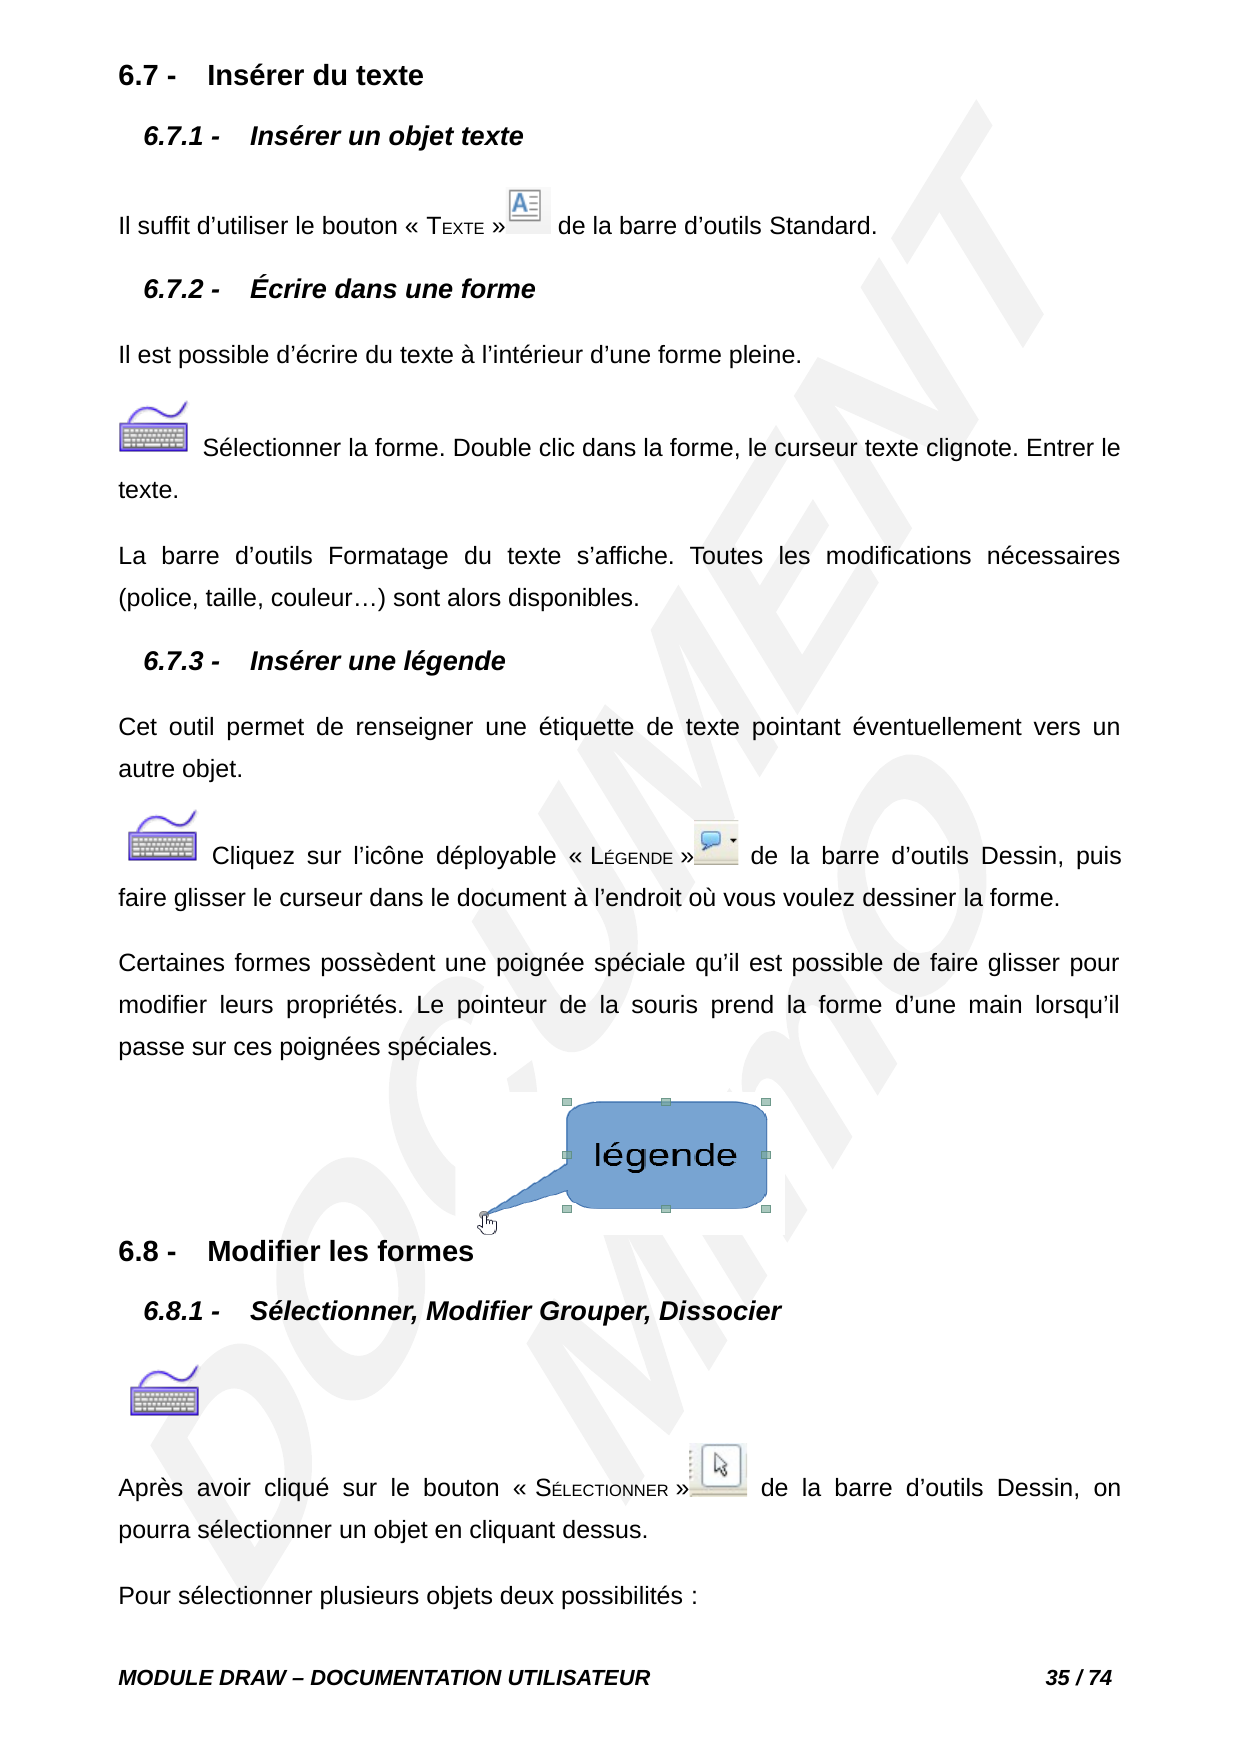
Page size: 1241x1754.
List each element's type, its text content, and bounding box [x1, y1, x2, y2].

text Il est possible d’écrire du texte à l’intérieur d’une forme pleine. [118, 341, 1122, 368]
text Il suffit d’utiliser le bouton « Texte » de la barre d’outils Standard. [118, 187, 1122, 239]
text Cet outil permet de renseigner une étiquette de texte pointant éventuellement vers un autre objet. [118, 712, 1122, 782]
text Pour sélectionner plusieurs objets deux possibilités : [118, 1581, 1122, 1609]
text Après avoir cliqué sur le bouton « Sélectionner » de la barre d’outils Dessin, on pourra sélectionner un objet en cliquant dessus. [118, 1363, 1122, 1544]
picture [125, 799, 200, 875]
text Cliquez sur l’icône déployable « Légende » de la barre d’outils Dessin, puis faire glisser le curseur dans le document à l’endroit où vous voulez dessiner la forme. [118, 820, 1122, 911]
subtitle Écrire dans une forme [143, 274, 1122, 304]
subtitle Modifier les formes [118, 1104, 1122, 1267]
subtitle Insérer une légende [143, 646, 1122, 676]
text La barre d’outils Formatage du texte s’affiche. Toutes les modifications nécessaires (police, taille, couleur…) sont alors disponibles. [118, 541, 1122, 611]
picture [126, 1354, 202, 1430]
text Certaines formes possèdent une poignée spéciale qu’il est possible de faire glisser pour modifier leurs propriétés. Le pointeur de la souris prend la forme d’une main lorsqu’il passe sur ces poignées spéciales. [118, 949, 1122, 1061]
subtitle Sélectionner, Modifier Grouper, Dissocier [143, 1296, 1122, 1327]
subtitle Insérer du texte [118, 59, 1122, 92]
text Sélectionner la forme. Double clic dans la forme, le curseur texte clignote. Entrer le texte. [118, 434, 1122, 504]
picture [455, 1092, 785, 1235]
picture [689, 1443, 748, 1497]
picture [505, 187, 551, 234]
subtitle Insérer un objet texte [143, 121, 1122, 151]
picture [115, 391, 191, 466]
picture [694, 820, 739, 865]
